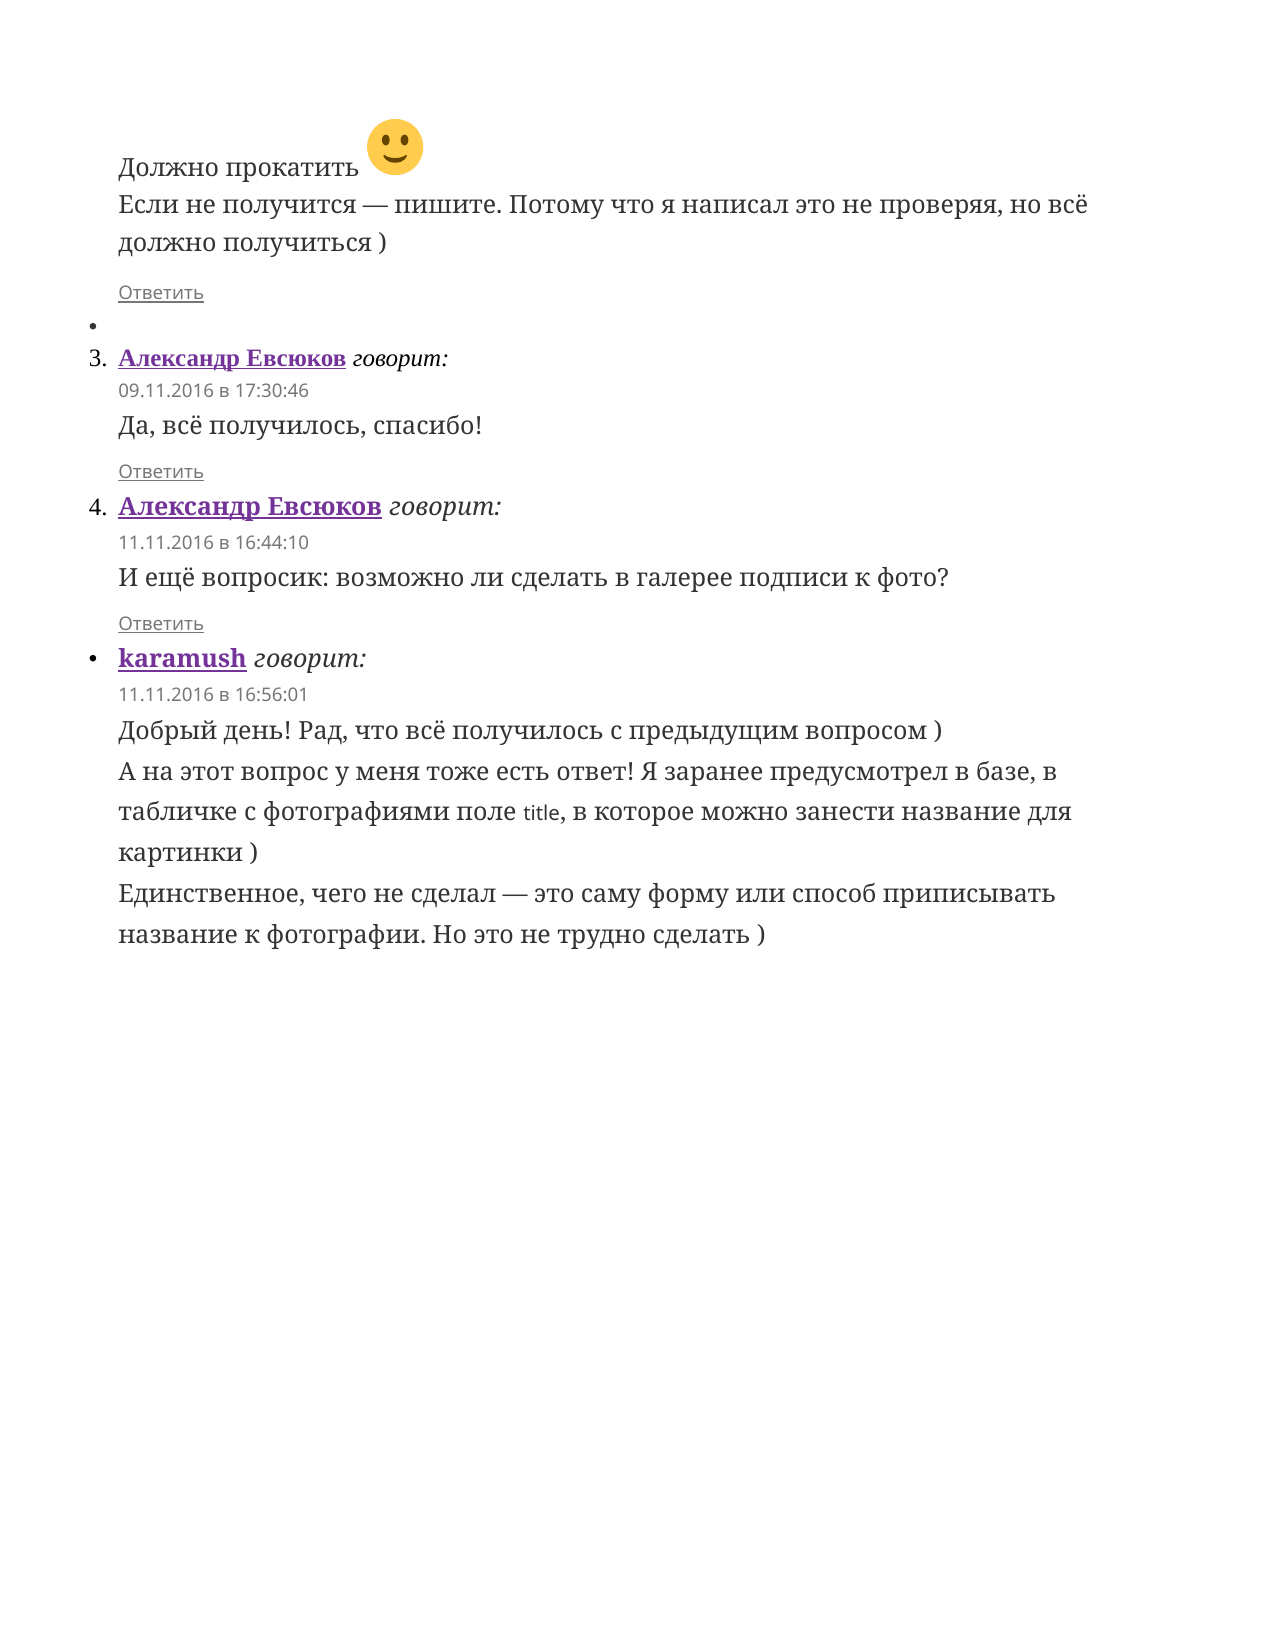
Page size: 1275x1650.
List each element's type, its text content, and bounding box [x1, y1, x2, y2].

list И ещё вопросик: возможно ли сделать в галерее подписи к фото? [118, 560, 1157, 594]
list Должно прокатить Если не получится — пишите. Потому что я написал это не проверяя, но всё должно получиться ) [118, 118, 1157, 258]
list 09.11.2016 в 17:30:46 [118, 377, 1157, 403]
list Александр Евсюков говорит: [118, 488, 1157, 523]
list Александр Евсюков говорит: [118, 343, 1157, 371]
list karamush говорит: [118, 641, 1157, 675]
list 11.11.2016 в 16:44:10 [118, 529, 1157, 555]
list Добрый день! Рад, что всё получилось с предыдущим вопросом ) А на этот вопрос у меня тоже есть ответ! Я заранее предусмотрел в базе, в табличке с фотографиями поле title, в которое можно занести название для картинки ) Единственное, чего не сделал — это саму форму или способ приписывать название к фотографии. Но это не трудно сделать ) [118, 712, 1157, 951]
list Ответить [118, 268, 1157, 305]
list Ответить [118, 458, 1157, 483]
list 11.11.2016 в 16:56:01 [118, 682, 1157, 707]
list Да, всё получилось, спасибо! [118, 408, 1157, 442]
list Ответить [118, 610, 1157, 636]
